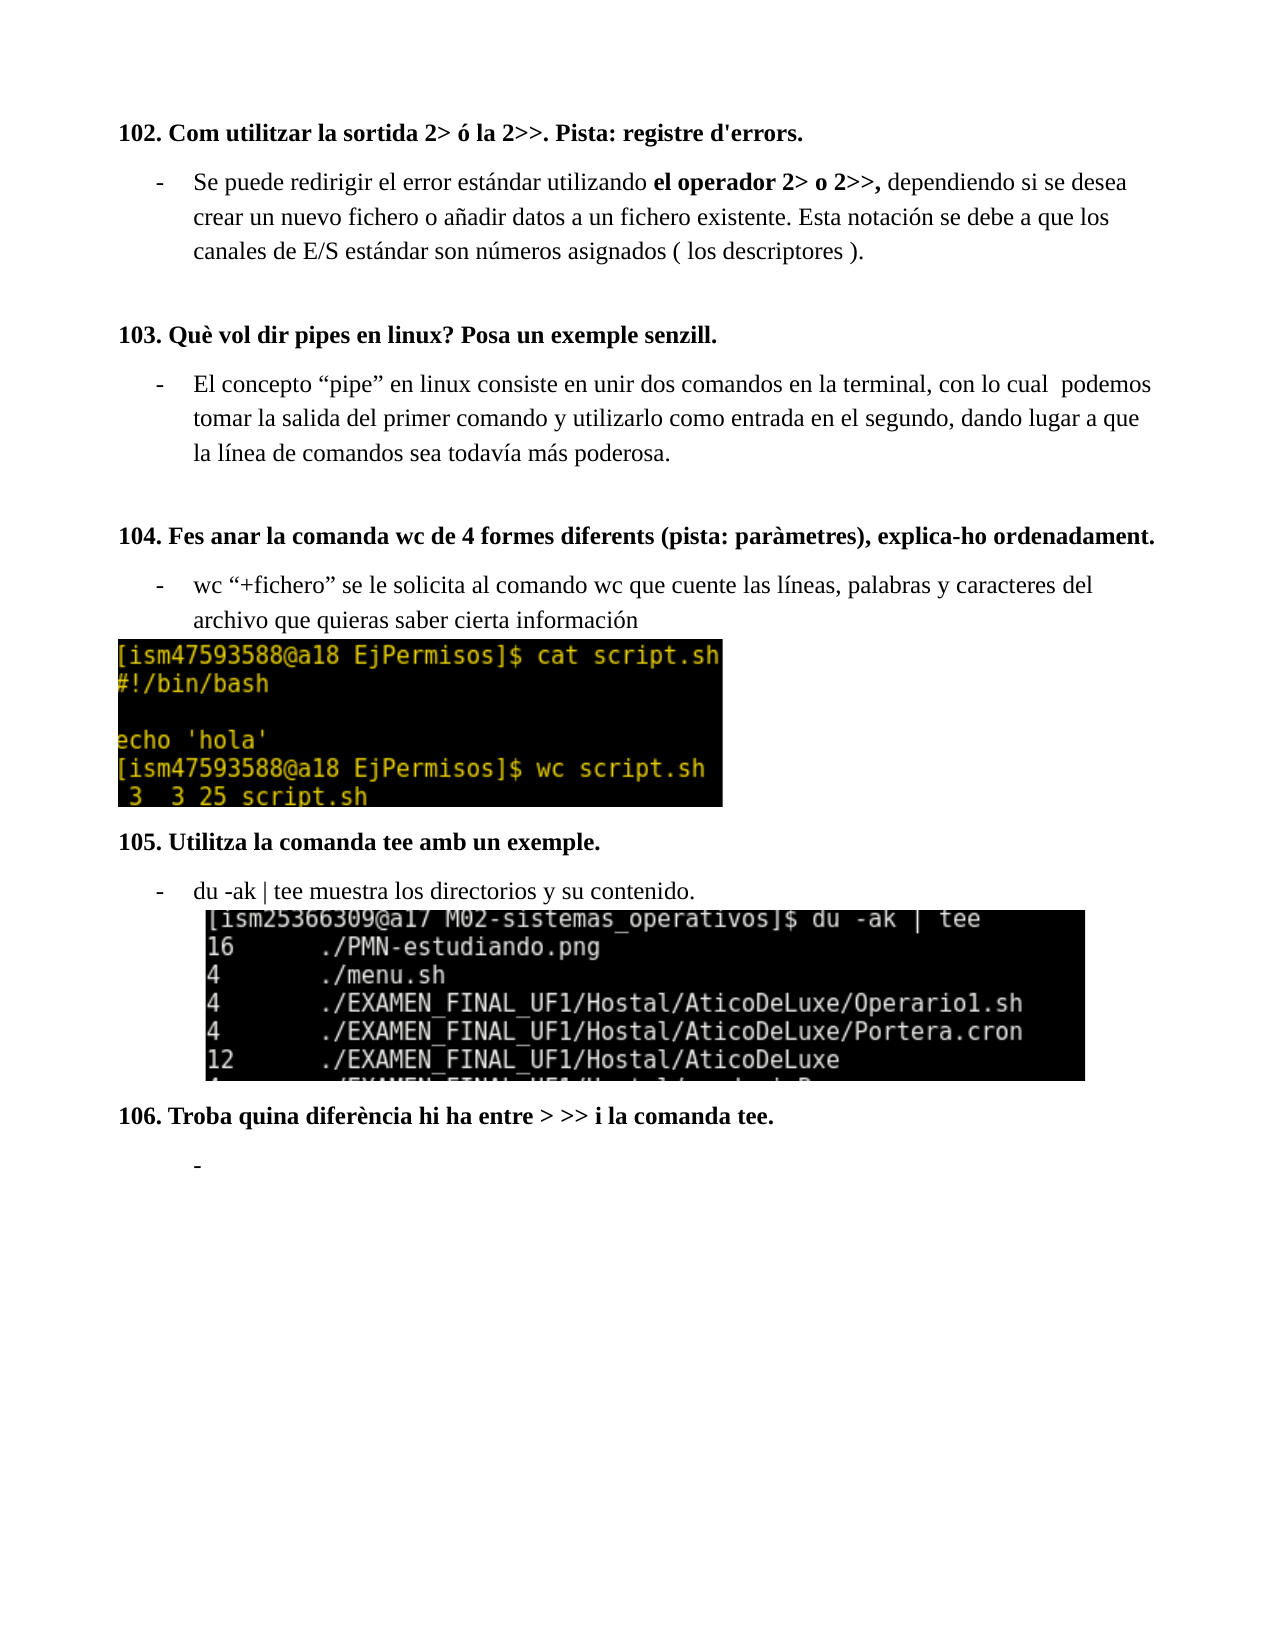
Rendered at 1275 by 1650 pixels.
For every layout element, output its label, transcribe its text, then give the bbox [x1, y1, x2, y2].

text 104. Fes anar la comanda wc de 4 formes diferents (pista: paràmetres), explica-ho ordenadament. [118, 521, 1157, 550]
list du -ak | tee muestra los directorios y su contenido. [156, 876, 1157, 904]
text - [118, 1150, 1157, 1179]
picture [118, 639, 723, 807]
list El concepto “pipe” en linux consiste en unir dos comandos en la terminal, con lo cual podemos tomar la salida del primer comando y utilizarlo como entrada en el segundo, dando lugar a que la línea de comandos sea todavía más poderosa. [156, 369, 1157, 466]
list wc “+fichero” se le solicita al comando wc que cuente las líneas, palabras y caracteres del archivo que quieras saber cierta información [156, 570, 1157, 633]
text 106. Troba quina diferència hi ha entre > >> i la comanda tee. [118, 1101, 1157, 1130]
list Se puede redirigir el error estándar utilizando el operador 2> o 2>>, dependiendo si se desea crear un nuevo fichero o añadir datos a un fichero existente. Esta notación se debe a que los canales de E/S estándar son números asignados ( los descriptores ). [156, 167, 1157, 265]
text 102. Com utilitzar la sortida 2> ó la 2>>. Pista: registre d'errors. [118, 118, 1157, 147]
picture [205, 910, 1086, 1081]
text 105. Utilitza la comanda tee amb un exemple. [118, 827, 1157, 856]
text 103. Què vol dir pipes en linux? Posa un exemple senzill. [118, 320, 1157, 348]
